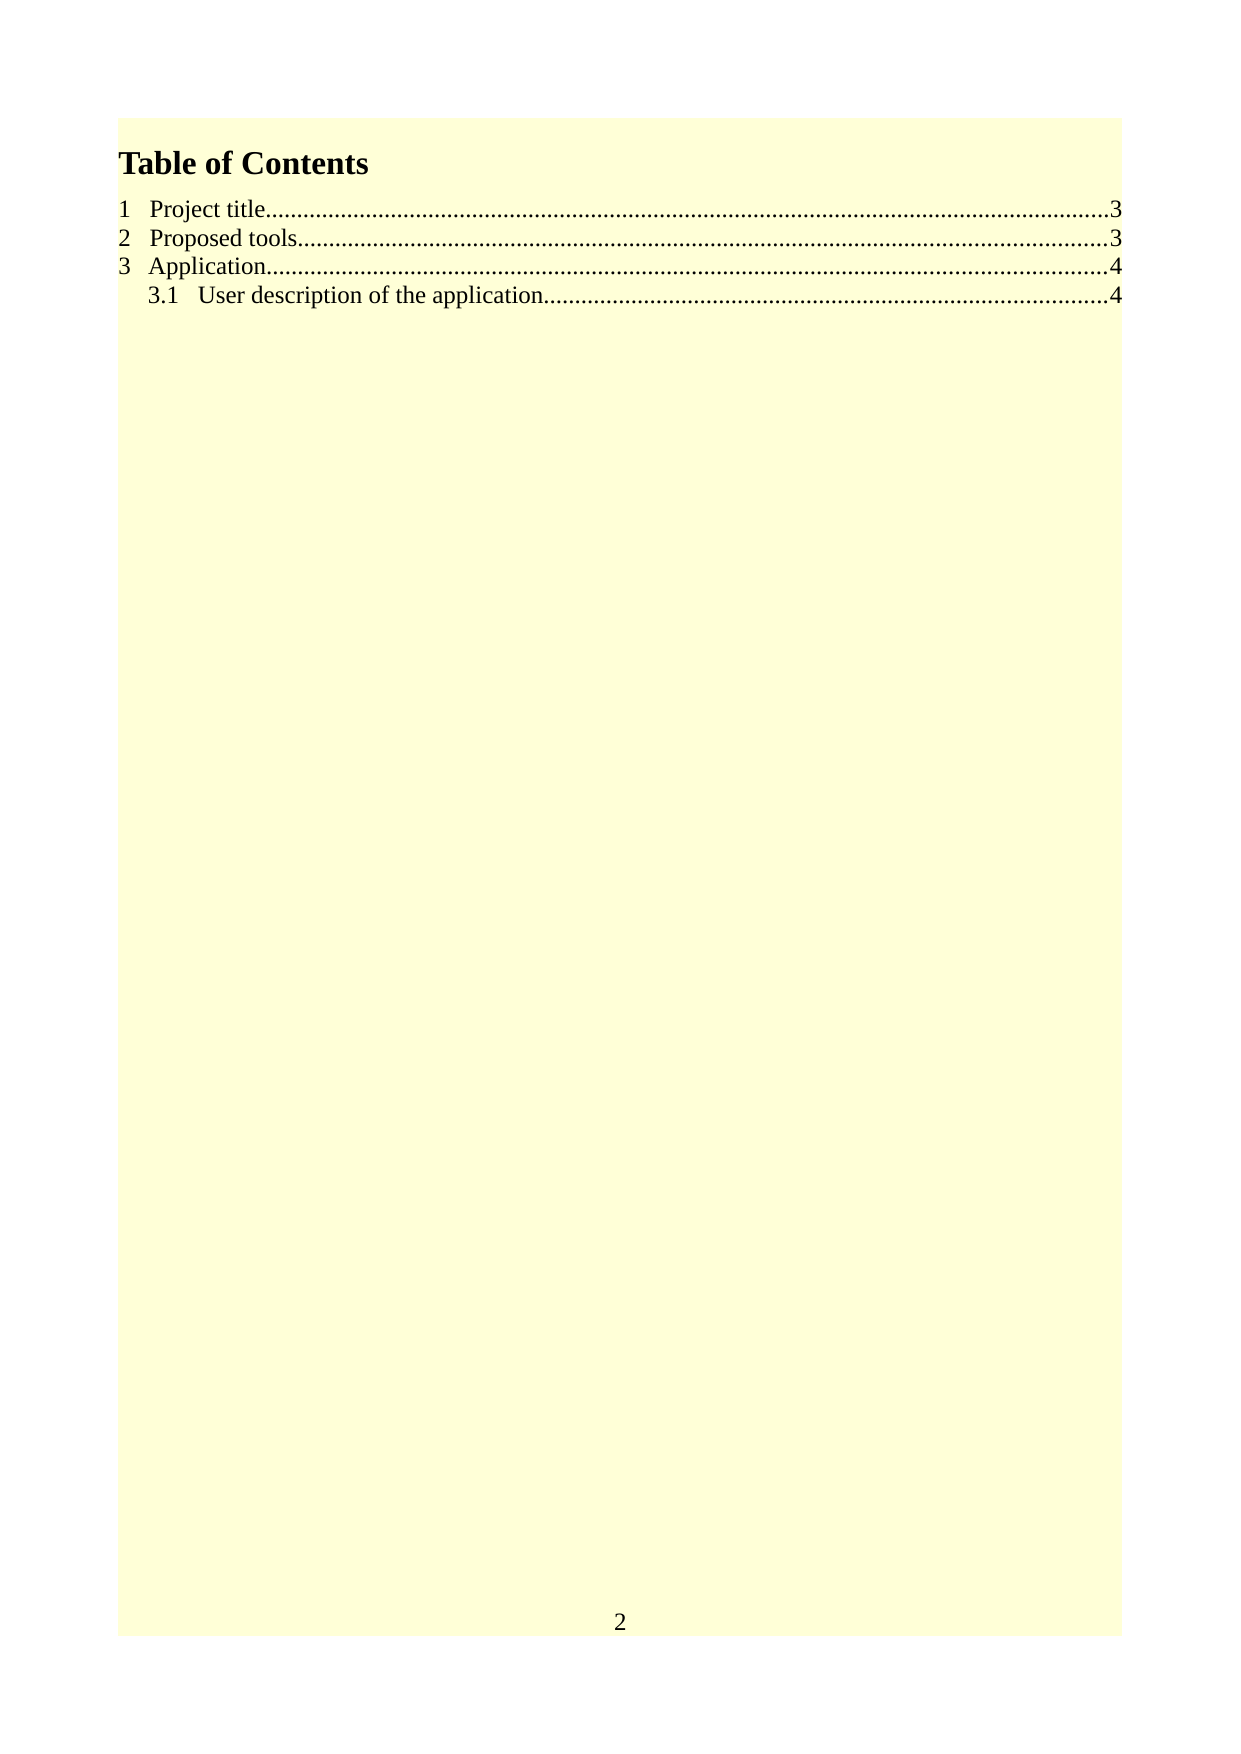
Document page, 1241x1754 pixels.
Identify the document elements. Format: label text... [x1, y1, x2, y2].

subtitle Table of Contents [118, 143, 1122, 181]
text 2 Proposed tools 3 [118, 223, 1122, 251]
text 3.1 User description of the application 4 [148, 280, 1122, 309]
text 1 Project title 3 [118, 194, 1122, 223]
text 3 Application 4 [118, 251, 1122, 280]
